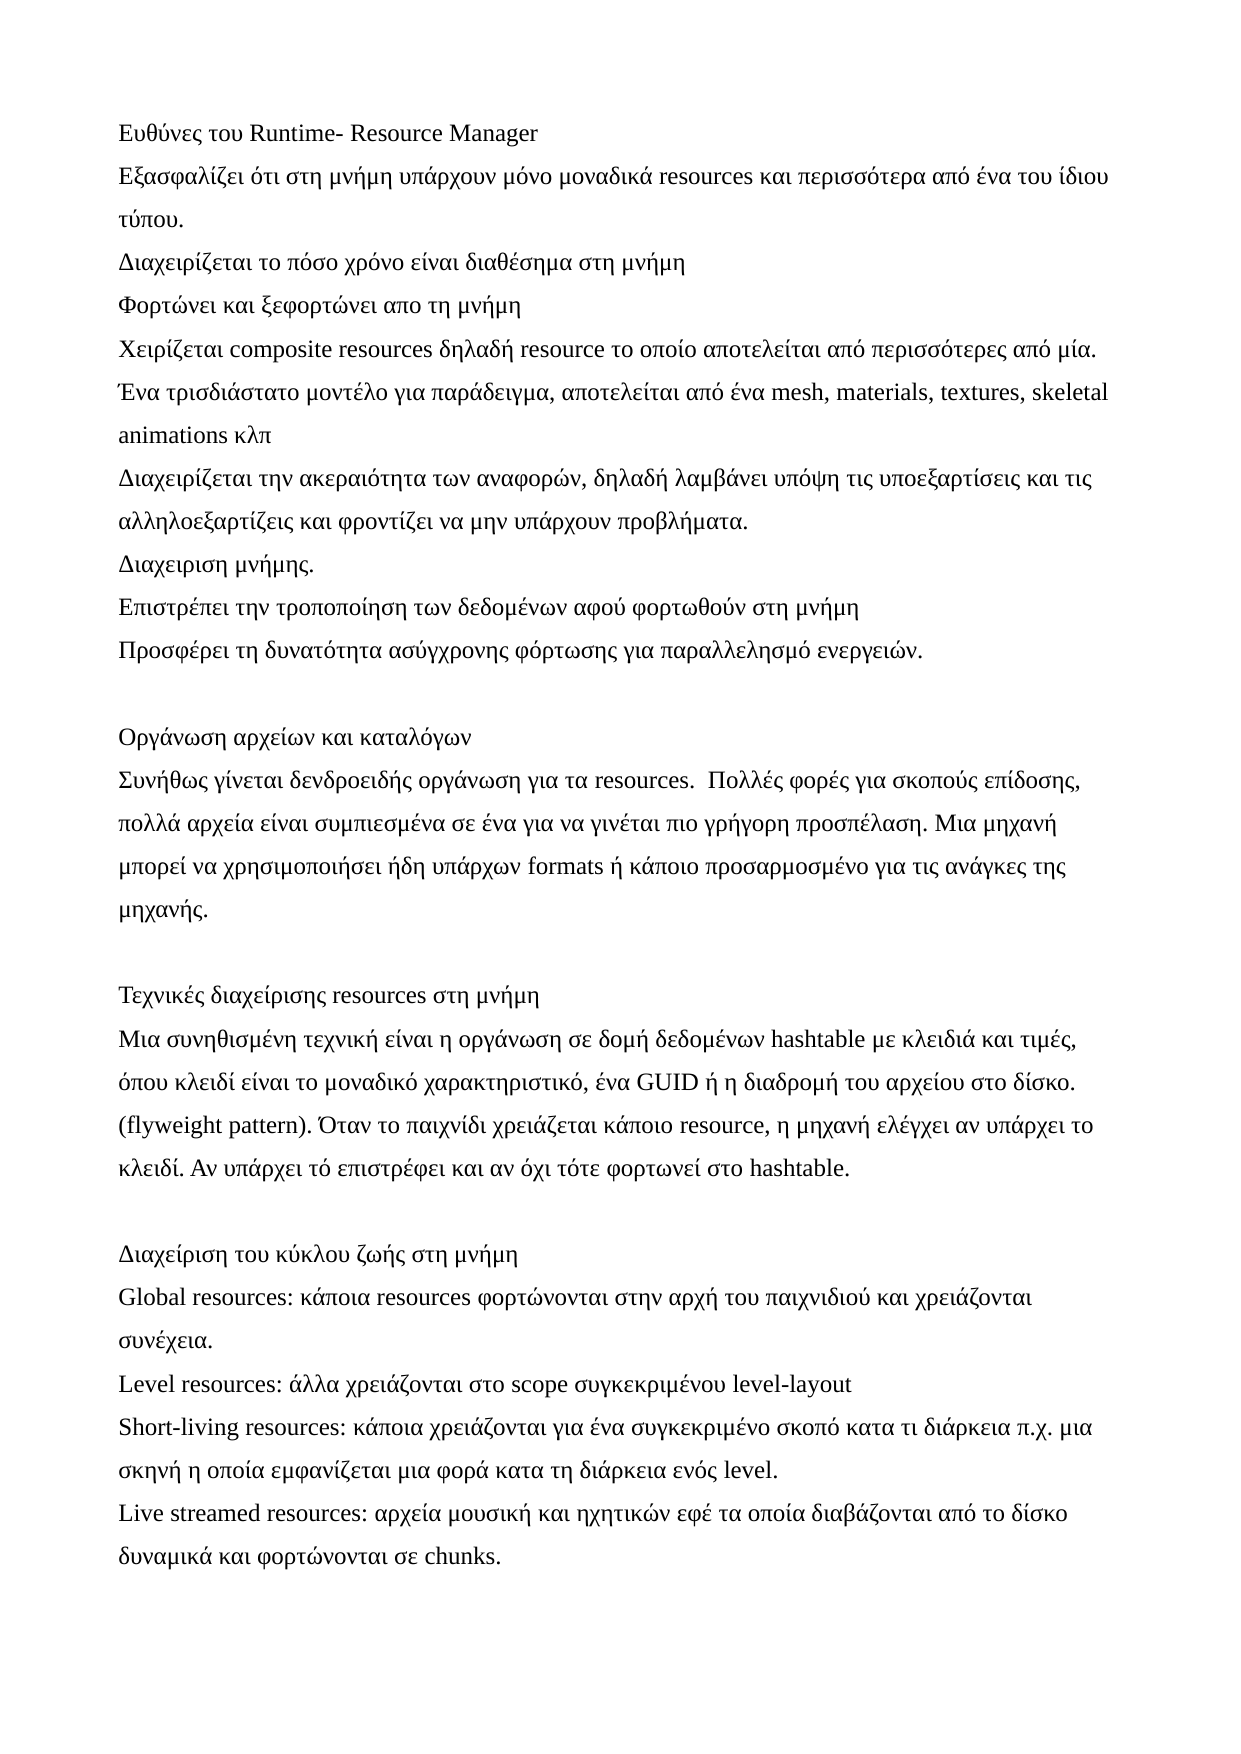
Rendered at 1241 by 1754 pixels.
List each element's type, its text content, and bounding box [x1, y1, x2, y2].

text Προσφέρει τη δυνατότητα ασύγχρονης φόρτωσης για παραλλελησμό ενεργειών. [118, 636, 1122, 664]
text Τεχνικές διαχείρισης resources στη μνήμη [118, 981, 1122, 1009]
text Διαχειρίζεται το πόσο χρόνο είναι διαθέσημα στη μνήμη [118, 247, 1122, 276]
text Short-living resources: κάποια χρειάζονται για ένα συγκεκριμένο σκοπό κατα τι διάρκεια π.χ. μια σκηνή η οποία εμφανίζεται μια φορά κατα τη διάρκεια ενός level. [118, 1412, 1122, 1484]
text Φορτώνει και ξεφορτώνει απο τη μνήμη [118, 291, 1122, 319]
text Level resources: άλλα χρειάζονται στο scope συγκεκριμένου level-layout [118, 1369, 1122, 1397]
text Global resources: κάποια resources φορτώνονται στην αρχή του παιχνιδιού και χρειάζονται συνέχεια. [118, 1282, 1122, 1354]
text Εξασφαλίζει ότι στη μνήμη υπάρχουν μόνο μοναδικά resources και περισσότερα από ένα του ίδιου τύπου. [118, 161, 1122, 233]
text Διαχειρίζεται την ακεραιότητα των αναφορών, δηλαδή λαμβάνει υπόψη τις υποεξαρτίσεις και τις αλληλοεξαρτίζεις και φροντίζει να μην υπάρχουν προβλήματα. [118, 463, 1122, 535]
text Live streamed resources: αρχεία μουσική και ηχητικών εφέ τα οποία διαβάζονται από το δίσκο δυναμικά και φορτώνονται σε chunks. [118, 1498, 1122, 1570]
text Χειρίζεται composite resources δηλαδή resource το οποίο αποτελείται από περισσότερες από μία. Ένα τρισδιάστατο μοντέλο για παράδειγμα, αποτελείται από ένα mesh, materials, textures, skeletal animations κλπ [118, 334, 1122, 449]
text Διαχειριση μνήμης. [118, 549, 1122, 578]
text Μια συνηθισμένη τεχνική είναι η οργάνωση σε δομή δεδομένων hashtable με κλειδιά και τιμές, όπου κλειδί είναι το μοναδικό χαρακτηριστικό, ένα GUID ή η διαδρομή του αρχείου στο δίσκο. (flyweight pattern). Όταν το παιχνίδι χρειάζεται κάποιο resource, η μηχανή ελέγχει αν υπάρχει το κλειδί. Αν υπάρχει τό επιστρέφει και αν όχι τότε φορτωνεί στο hashtable. [118, 1024, 1122, 1182]
text Επιστρέπει την τροποποίηση των δεδομένων αφού φορτωθούν στη μνήμη [118, 592, 1122, 621]
text Συνήθως γίνεται δενδροειδής οργάνωση για τα resources. Πολλές φορές για σκοπούς επίδοσης, πολλά αρχεία είναι συμπιεσμένα σε ένα για να γινέται πιο γρήγορη προσπέλαση. Μια μηχανή μπορεί να χρησιμοποιήσει ήδη υπάρχων formats ή κάποιο προσαρμοσμένο για τις ανάγκες της μηχανής. [118, 765, 1122, 923]
text Ευθύνες του Runtime- Resource Manager [118, 118, 1122, 147]
text Διαχείριση του κύκλου ζωής στη μνήμη [118, 1239, 1122, 1268]
text Οργάνωση αρχείων και καταλόγων [118, 722, 1122, 751]
